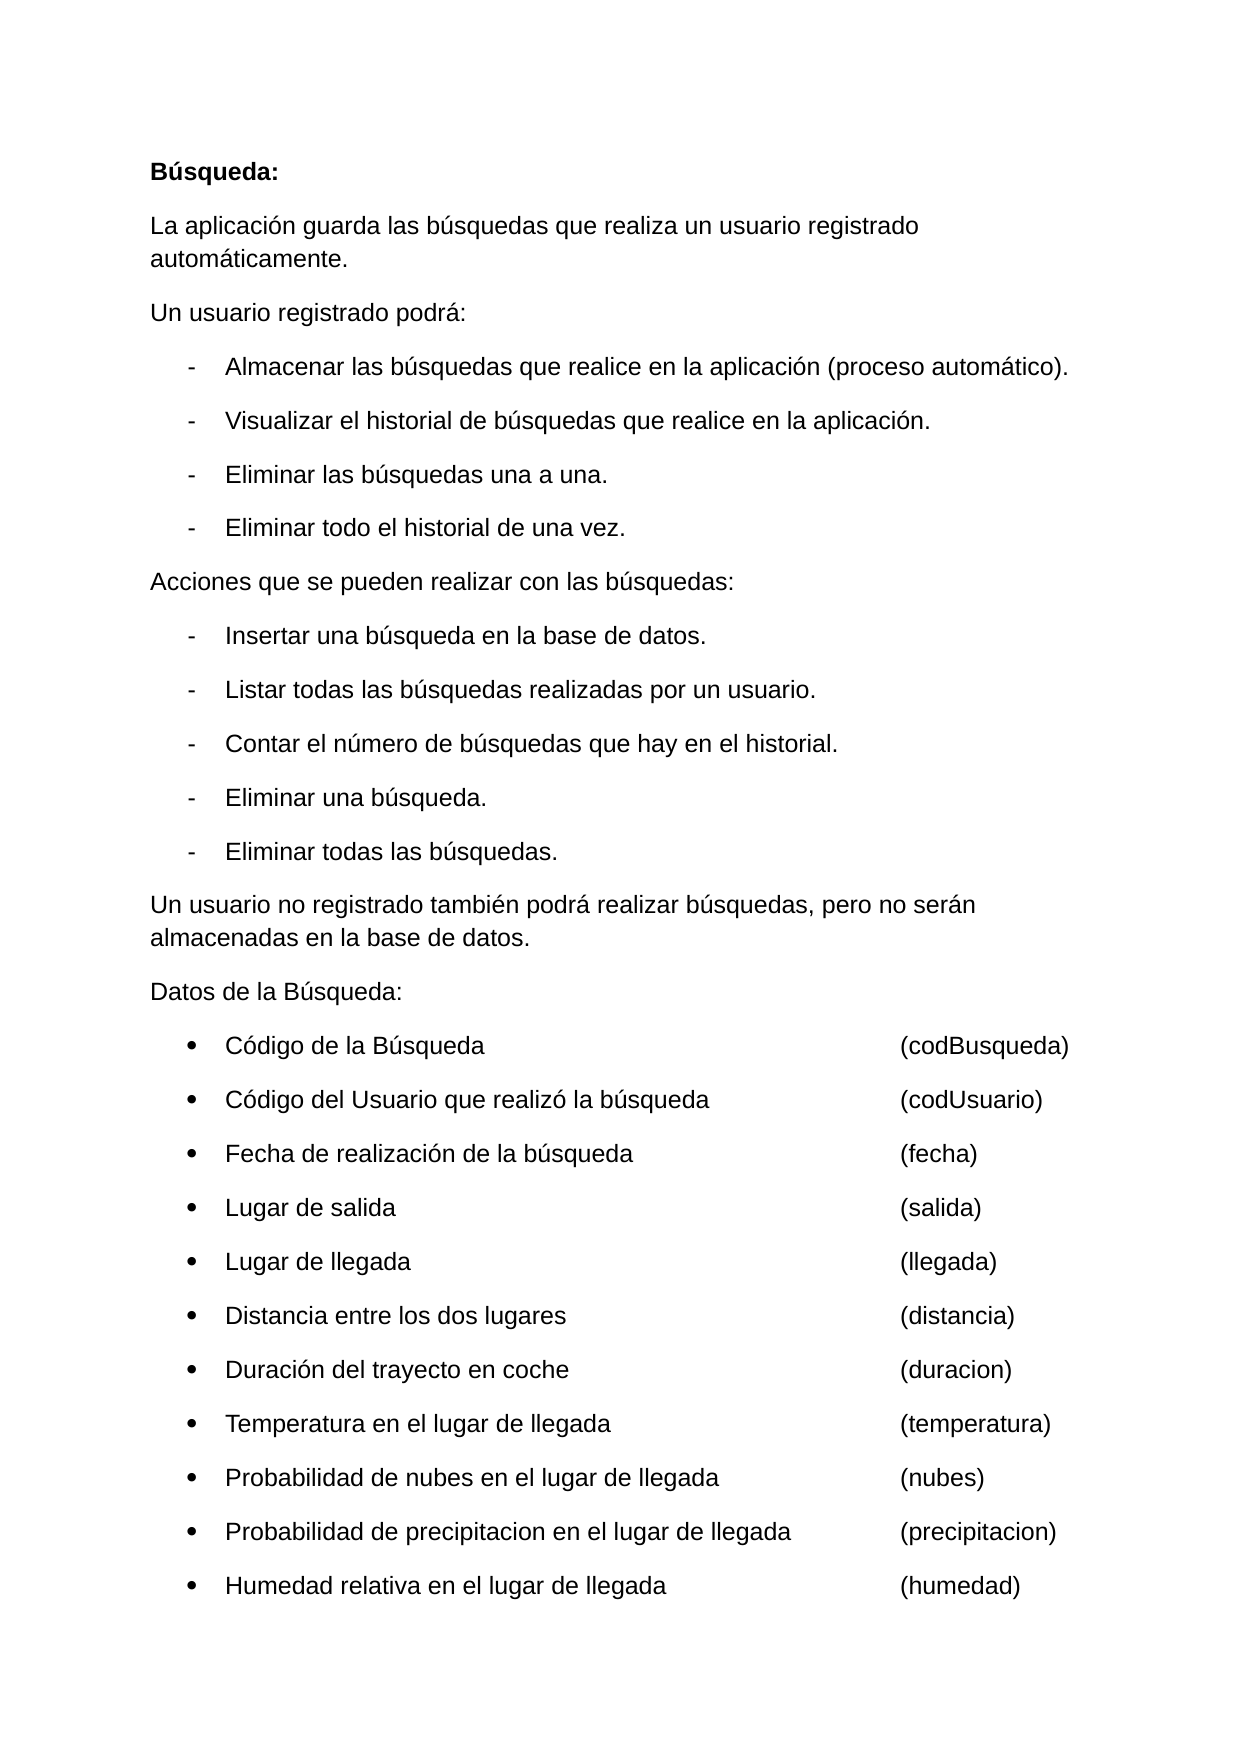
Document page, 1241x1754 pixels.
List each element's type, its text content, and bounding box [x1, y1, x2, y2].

text Un usuario no registrado también podrá realizar búsquedas, pero no serán almacenadas en la base de datos. [150, 890, 1090, 952]
list Código de la Búsqueda (codBusqueda) [187, 1031, 1090, 1060]
list Duración del trayecto en coche (duracion) [187, 1355, 1090, 1384]
list Eliminar una búsqueda. [187, 783, 1090, 811]
list Lugar de llegada (llegada) [187, 1247, 1090, 1276]
list Insertar una búsqueda en la base de datos. [187, 621, 1090, 650]
text Búsqueda: [150, 157, 1090, 186]
list Código del Usuario que realizó la búsqueda (codUsuario) [187, 1085, 1090, 1114]
text Acciones que se pueden realizar con las búsquedas: [150, 567, 1090, 596]
list Eliminar todas las búsquedas. [187, 837, 1090, 865]
list Temperatura en el lugar de llegada (temperatura) [187, 1409, 1090, 1438]
list Probabilidad de nubes en el lugar de llegada (nubes) [187, 1463, 1090, 1492]
text Datos de la Búsqueda: [150, 977, 1090, 1006]
list Eliminar las búsquedas una a una. [187, 459, 1090, 488]
list Distancia entre los dos lugares (distancia) [187, 1301, 1090, 1330]
list Humedad relativa en el lugar de llegada (humedad) [187, 1571, 1090, 1599]
list Fecha de realización de la búsqueda (fecha) [187, 1139, 1090, 1168]
list Contar el número de búsquedas que hay en el historial. [187, 729, 1090, 758]
text Un usuario registrado podrá: [150, 298, 1090, 327]
list Lugar de salida (salida) [187, 1193, 1090, 1222]
text La aplicación guarda las búsquedas que realiza un usuario registrado automáticamente. [150, 211, 1090, 273]
list Listar todas las búsquedas realizadas por un usuario. [187, 675, 1090, 704]
list Visualizar el historial de búsquedas que realice en la aplicación. [187, 406, 1090, 434]
list Probabilidad de precipitacion en el lugar de llegada (precipitacion) [187, 1517, 1090, 1546]
list Almacenar las búsquedas que realice en la aplicación (proceso automático). [187, 352, 1090, 381]
list Eliminar todo el historial de una vez. [187, 513, 1090, 542]
